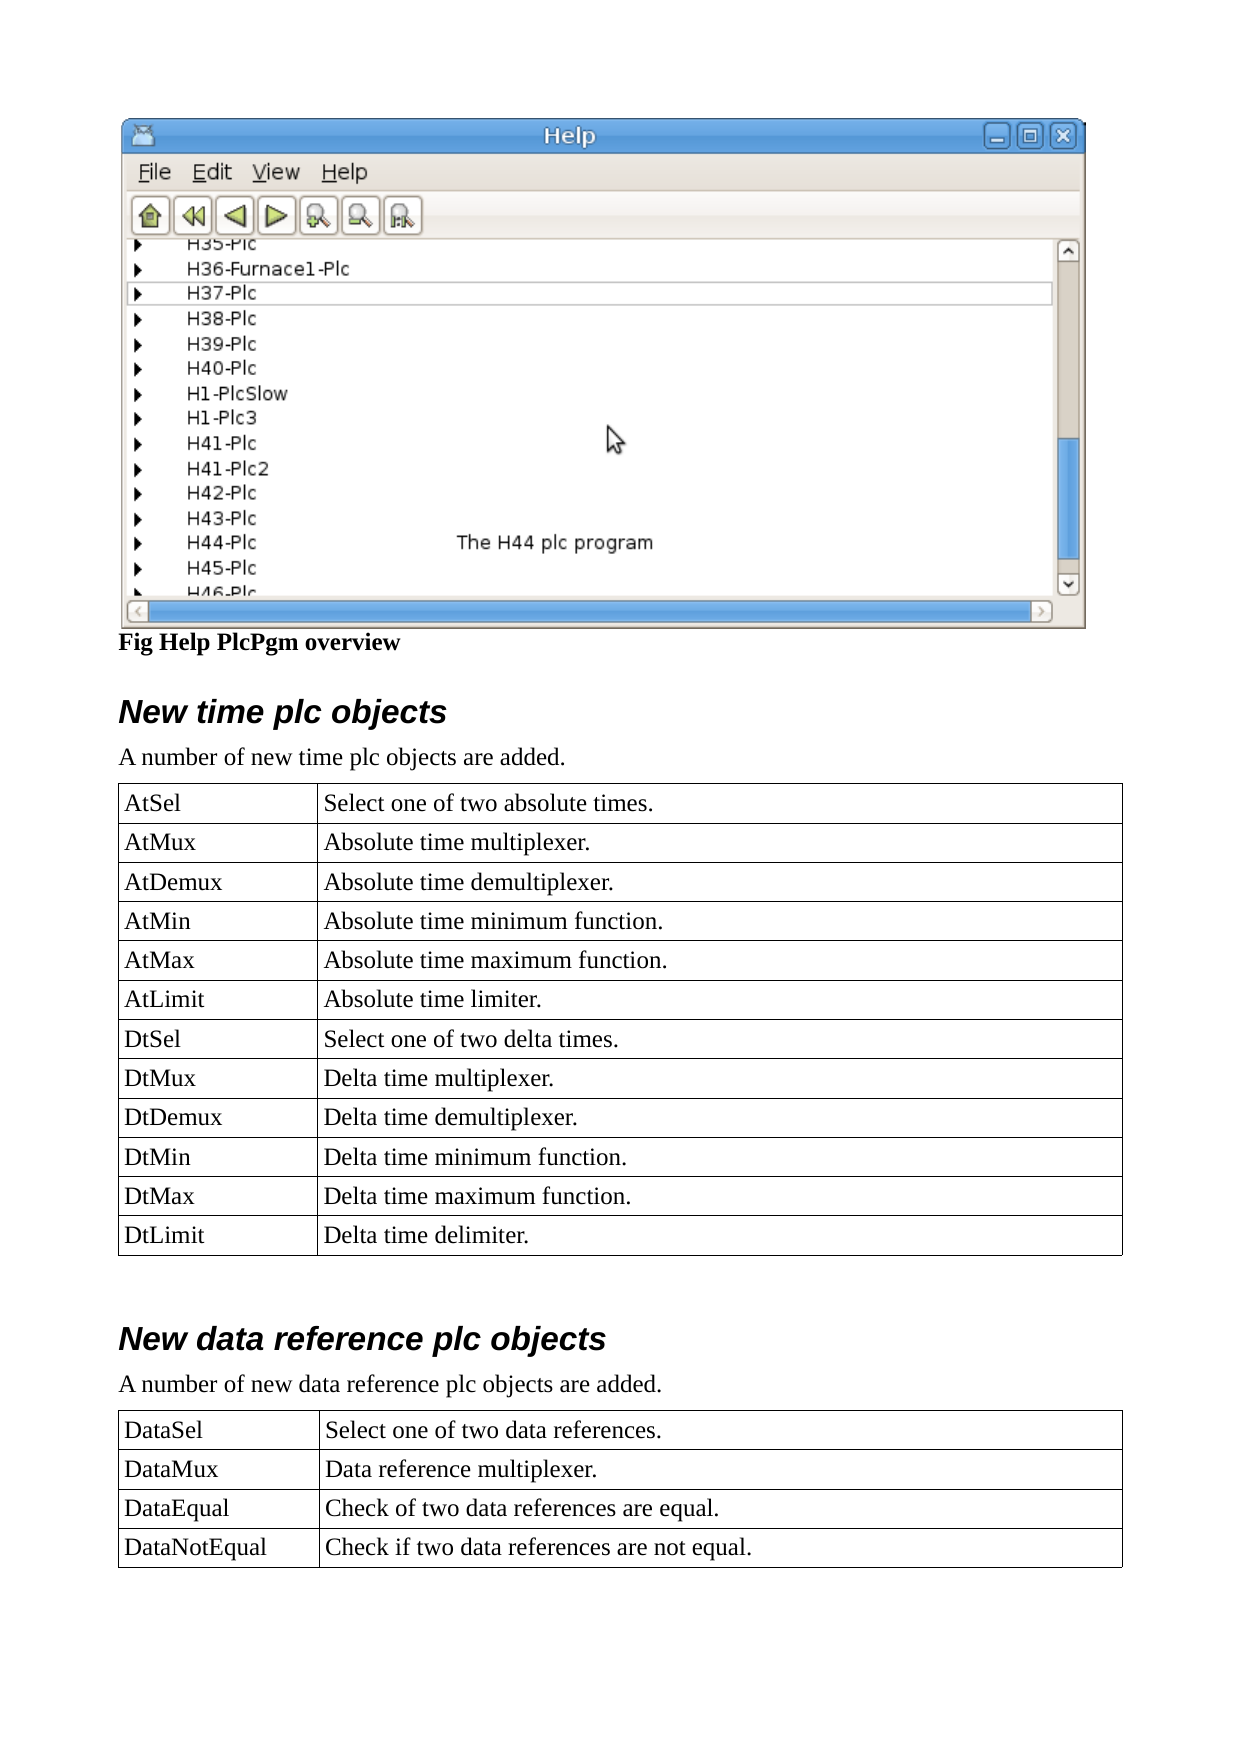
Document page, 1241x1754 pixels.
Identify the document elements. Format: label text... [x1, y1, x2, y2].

table_cell Delta time minimum function. [318, 1138, 1122, 1176]
table_cell Delta time maximum function. [318, 1177, 1122, 1215]
table_cell AtMux [119, 824, 317, 862]
table_cell Absolute time minimum function. [318, 902, 1122, 940]
picture [121, 118, 1086, 629]
text A number of new data reference plc objects are added. [118, 1370, 1122, 1397]
table_cell AtLimit [119, 981, 317, 1019]
table_cell DataNotEqual [119, 1529, 319, 1567]
table_cell Absolute time multiplexer. [318, 824, 1122, 862]
table_cell DtMax [119, 1177, 317, 1215]
table_cell Check of two data references are equal. [320, 1490, 1122, 1528]
table_header Select one of two absolute times. [318, 784, 1122, 823]
subtitle New time plc objects [118, 693, 1122, 731]
table_cell Delta time delimiter. [318, 1216, 1122, 1254]
table_cell DtMin [119, 1138, 317, 1176]
table_cell Select one of two delta times. [318, 1020, 1122, 1058]
table_cell DtLimit [119, 1216, 317, 1254]
table_cell DtSel [119, 1020, 317, 1058]
table_cell DataEqual [119, 1490, 319, 1528]
text Fig Help PlcPgm overview [118, 118, 1122, 656]
table_cell Absolute time demultiplexer. [318, 863, 1122, 901]
table_cell Absolute time limiter. [318, 981, 1122, 1019]
table_cell DataMux [119, 1450, 319, 1488]
table_cell DtMux [119, 1059, 317, 1097]
table_cell Absolute time maximum function. [318, 941, 1122, 980]
table_cell AtDemux [119, 863, 317, 901]
table_cell Check if two data references are not equal. [320, 1529, 1122, 1567]
subtitle New data reference plc objects [118, 1320, 1122, 1357]
table_cell DtDemux [119, 1099, 317, 1137]
table_header Select one of two data references. [320, 1411, 1122, 1449]
text A number of new time plc objects are added. [118, 743, 1122, 771]
table_cell Delta time multiplexer. [318, 1059, 1122, 1097]
table_cell Delta time demultiplexer. [318, 1099, 1122, 1137]
table_header AtSel [119, 784, 317, 823]
table_cell AtMin [119, 902, 317, 940]
table_cell Data reference multiplexer. [320, 1450, 1122, 1488]
table_header DataSel [119, 1411, 319, 1449]
table_cell AtMax [119, 941, 317, 980]
